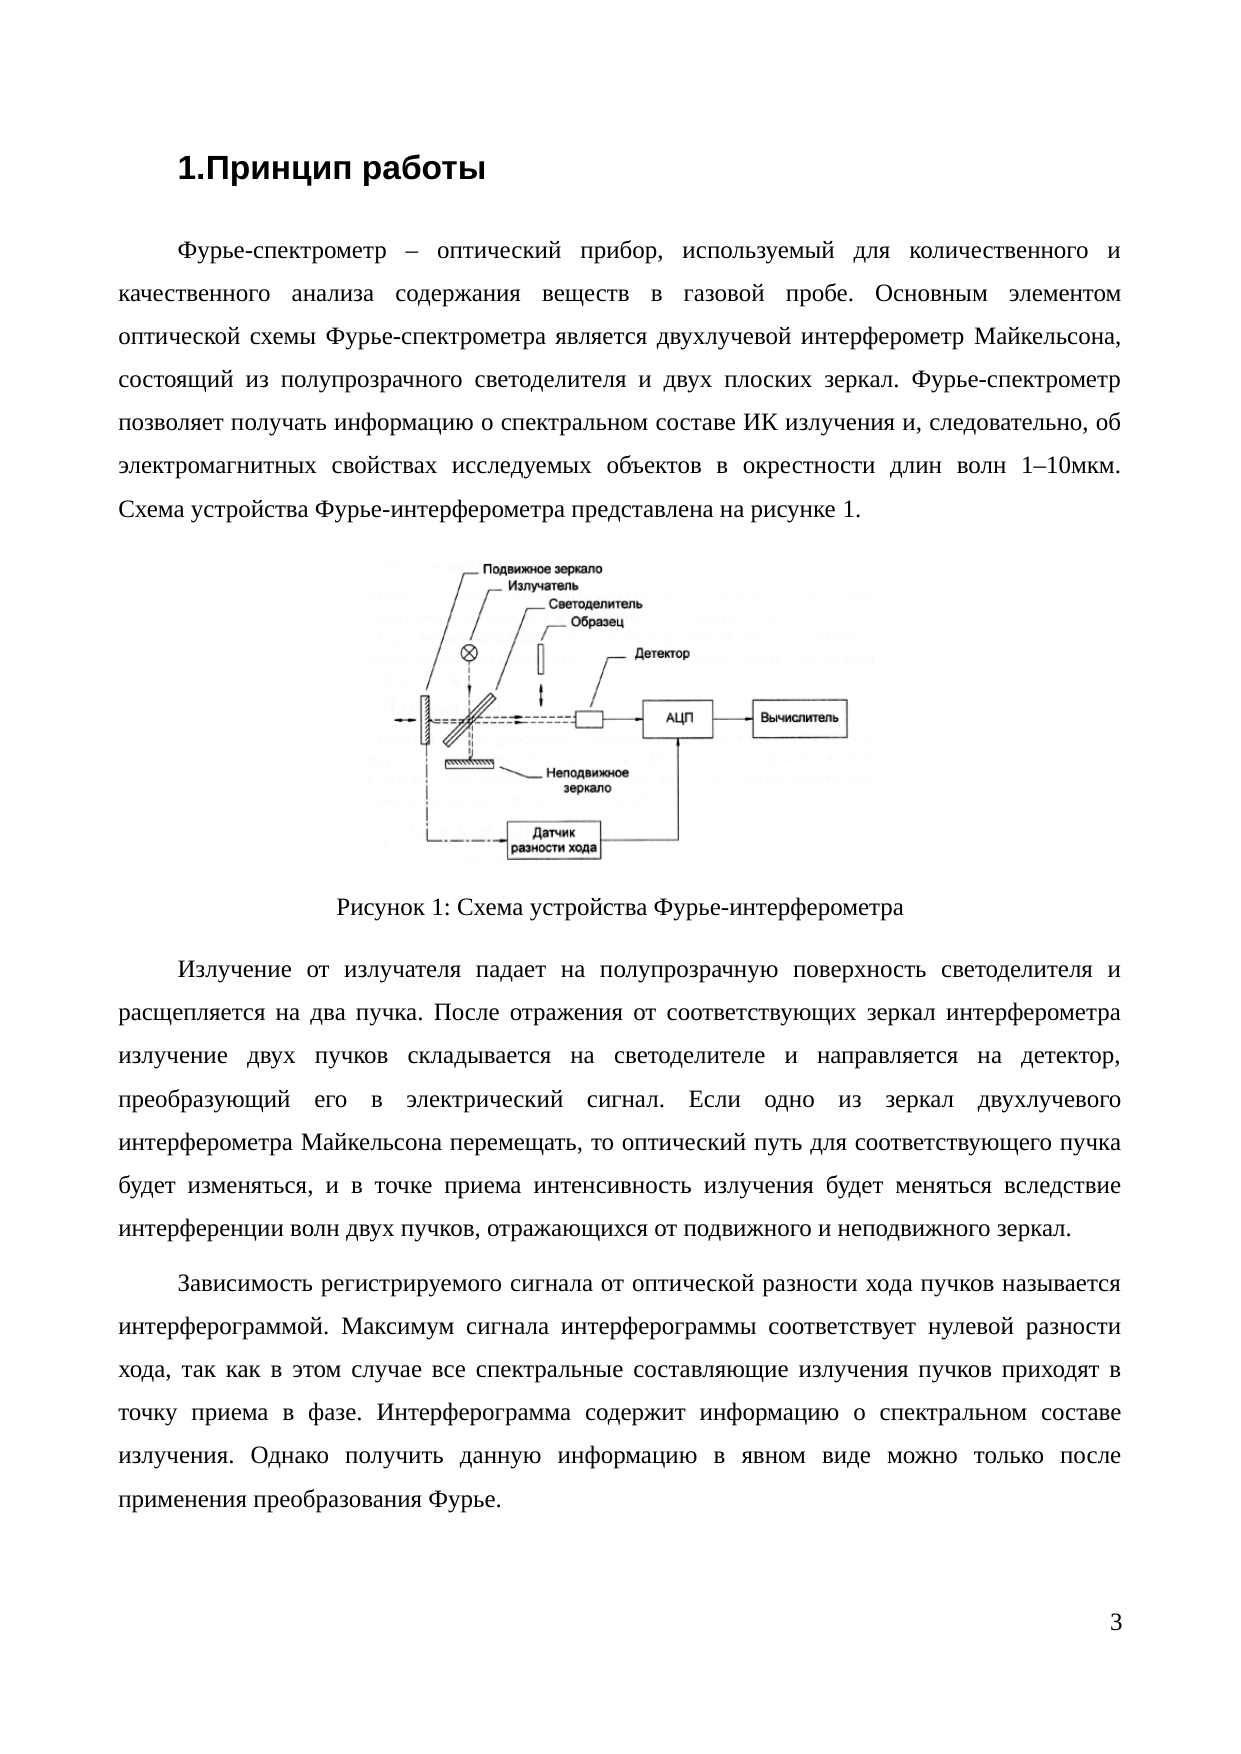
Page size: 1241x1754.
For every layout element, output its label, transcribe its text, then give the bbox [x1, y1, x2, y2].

text Рисунок 1: Схема устройства Фурье-интерферометра [118, 892, 1122, 921]
text Излучение от излучателя падает на полупрозрачную поверхность светоделителя и расщепляется на два пучка. После отражения от соответствующих зеркал интерферометра излучение двух пучков складывается на светоделителе и направляется на детектор, преобразующий его в электрический сигнал. Если одно из зеркал двухлучевого интерферометра Майкельсона перемещать, то оптический путь для соответствующего пучка будет изменяться, и в точке приема интенсивность излучения будет меняться вследствие интерференции волн двух пучков, отражающихся от подвижного и неподвижного зеркал. [118, 954, 1122, 1242]
text Фурье-спектрометр – оптический прибор, используемый для количественного и качественного анализа содержания веществ в газовой пробе. Основным элементом оптической схемы Фурье-спектрометра является двухлучевой интерферометр Майкельсона, состоящий из полупрозрачного светоделителя и двух плоских зеркал. Фурье-спектрометр позволяет получать информацию о спектральном составе ИК излучения и, следовательно, об электромагнитных свойствах исследуемых объектов в окрестности длин волн 1–10мкм. Схема устройства Фурье-интерферометра представлена на рисунке 1. [118, 235, 1122, 522]
subtitle Принцип работы [118, 148, 1122, 186]
picture [364, 548, 877, 877]
text Зависимость регистрируемого сигнала от оптической разности хода пучков называется интерферограммой. Максимум сигнала интерферограммы соответствует нулевой разности хода, так как в этом случае все спектральные составляющие излучения пучков приходят в точку приема в фазе. Интерферограмма содержит информацию о спектральном составе излучения. Однако получить данную информацию в явном виде можно только после применения преобразования Фурье. [118, 1268, 1122, 1512]
